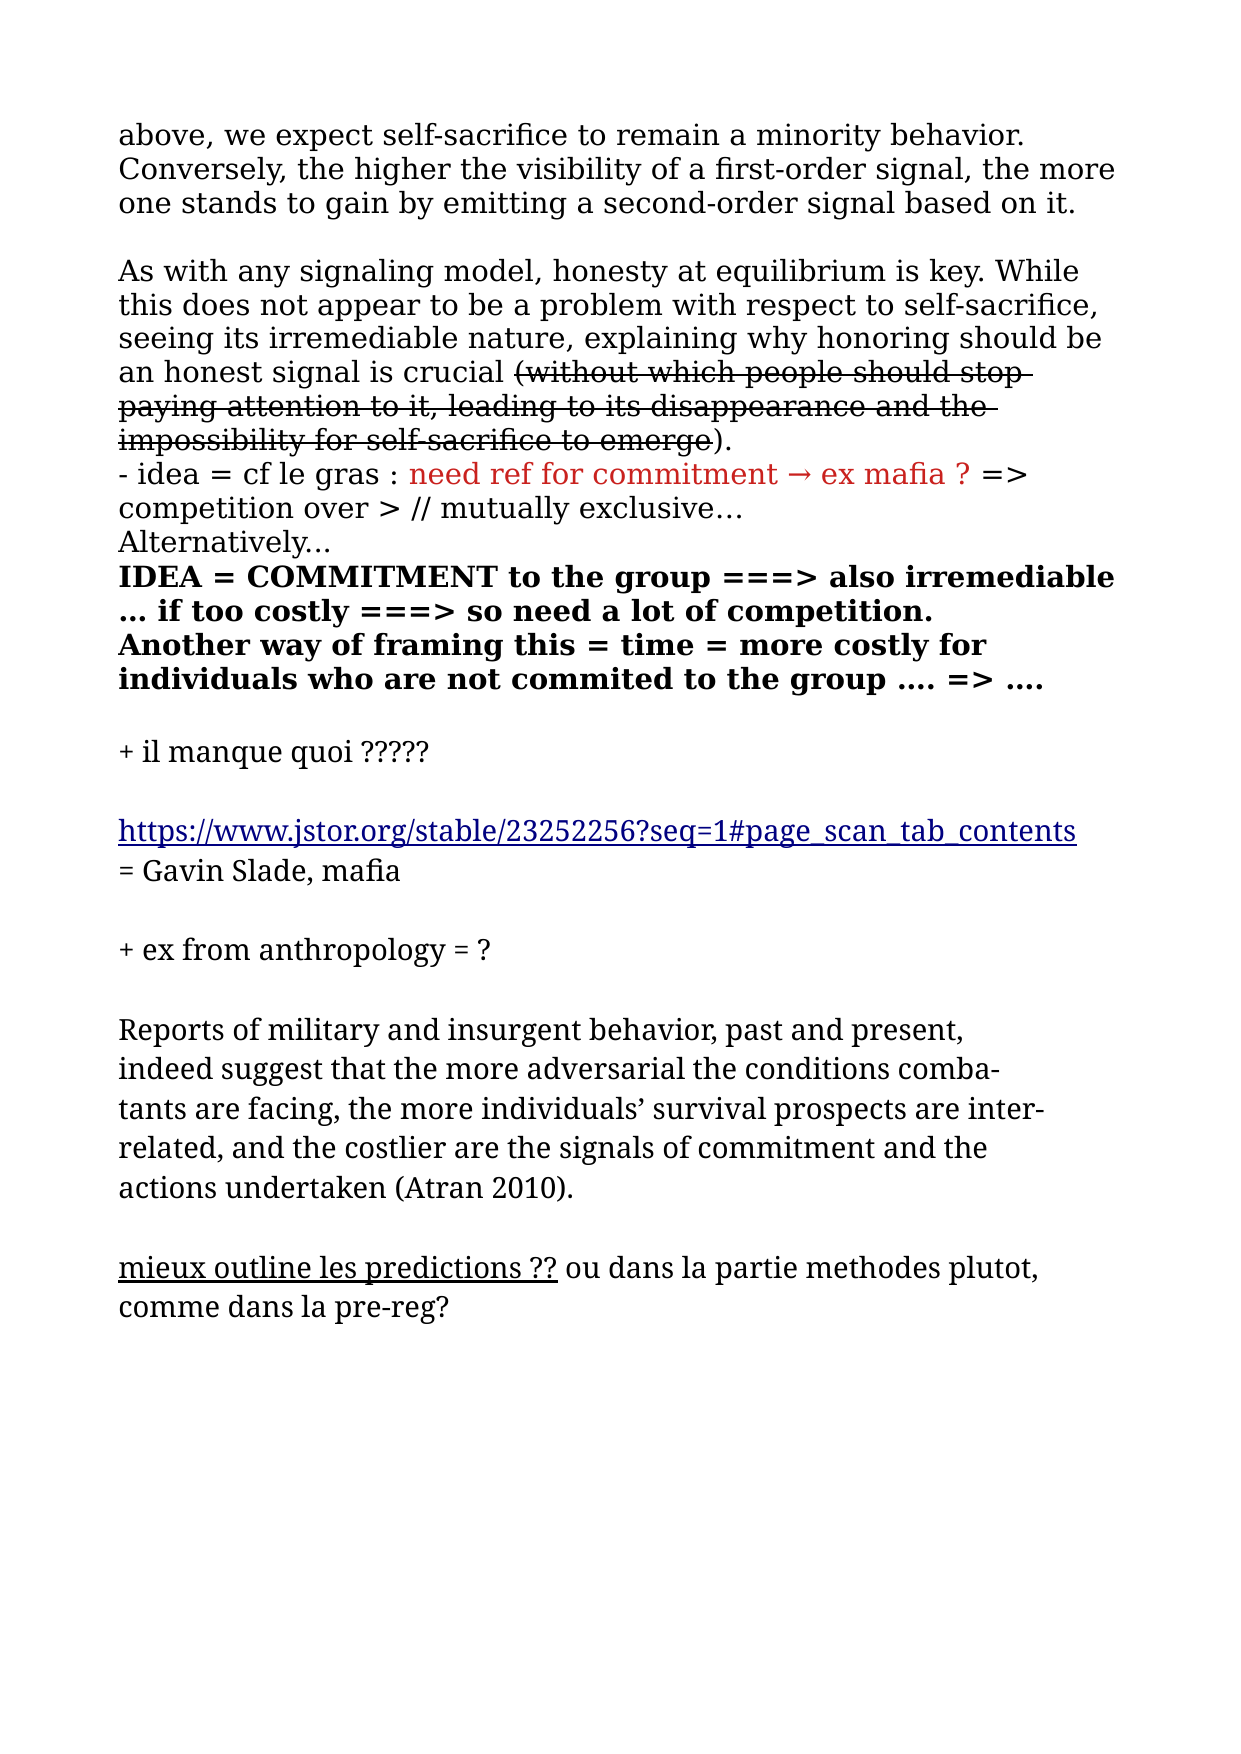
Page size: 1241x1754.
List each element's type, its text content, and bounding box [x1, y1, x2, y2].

text + ex from anthropology = ? Reports of military and insurgent behavior, past and present, [118, 929, 1122, 1048]
text above, we expect self-sacrifice to remain a minority behavior. Conversely, the higher the visibility of a first-order signal, the more one stands to gain by emitting a second-order signal based on it. As with any signaling model, honesty at equilibrium is key. While this does not appear to be a problem with respect to self-sacrifice, seeing its irremediable nature, explaining why honoring should be an honest signal is crucial (without which people should stop paying attention to it, leading to its disappearance and the impossibility for self-sacrifice to emerge). - idea = cf le gras : need ref for commitment → ex mafia ? => competition over > // mutually exclusive… Alternatively... IDEA = COMMITMENT to the group ===> also irremediable … if too costly ===> so need a lot of competition. Another way of framing this = time = more costly for individuals who are not commited to the group …. => …. [118, 118, 1122, 697]
text tants are facing, the more individuals’ survival prospects are inter- [118, 1088, 1122, 1128]
text + il manque quoi ????? [118, 731, 1122, 771]
text = Gavin Slade, mafia [118, 850, 1122, 890]
text related, and the costlier are the signals of commitment and the [118, 1128, 1122, 1167]
text https://www.jstor.org/stable/23252256?seq=1#page_scan_tab_contents [118, 810, 1122, 850]
text actions undertaken (Atran 2010). mieux outline les predictions ?? ou dans la partie methodes plutot, comme dans la pre-reg? [118, 1167, 1122, 1326]
text indeed suggest that the more adversarial the conditions comba- [118, 1048, 1122, 1088]
